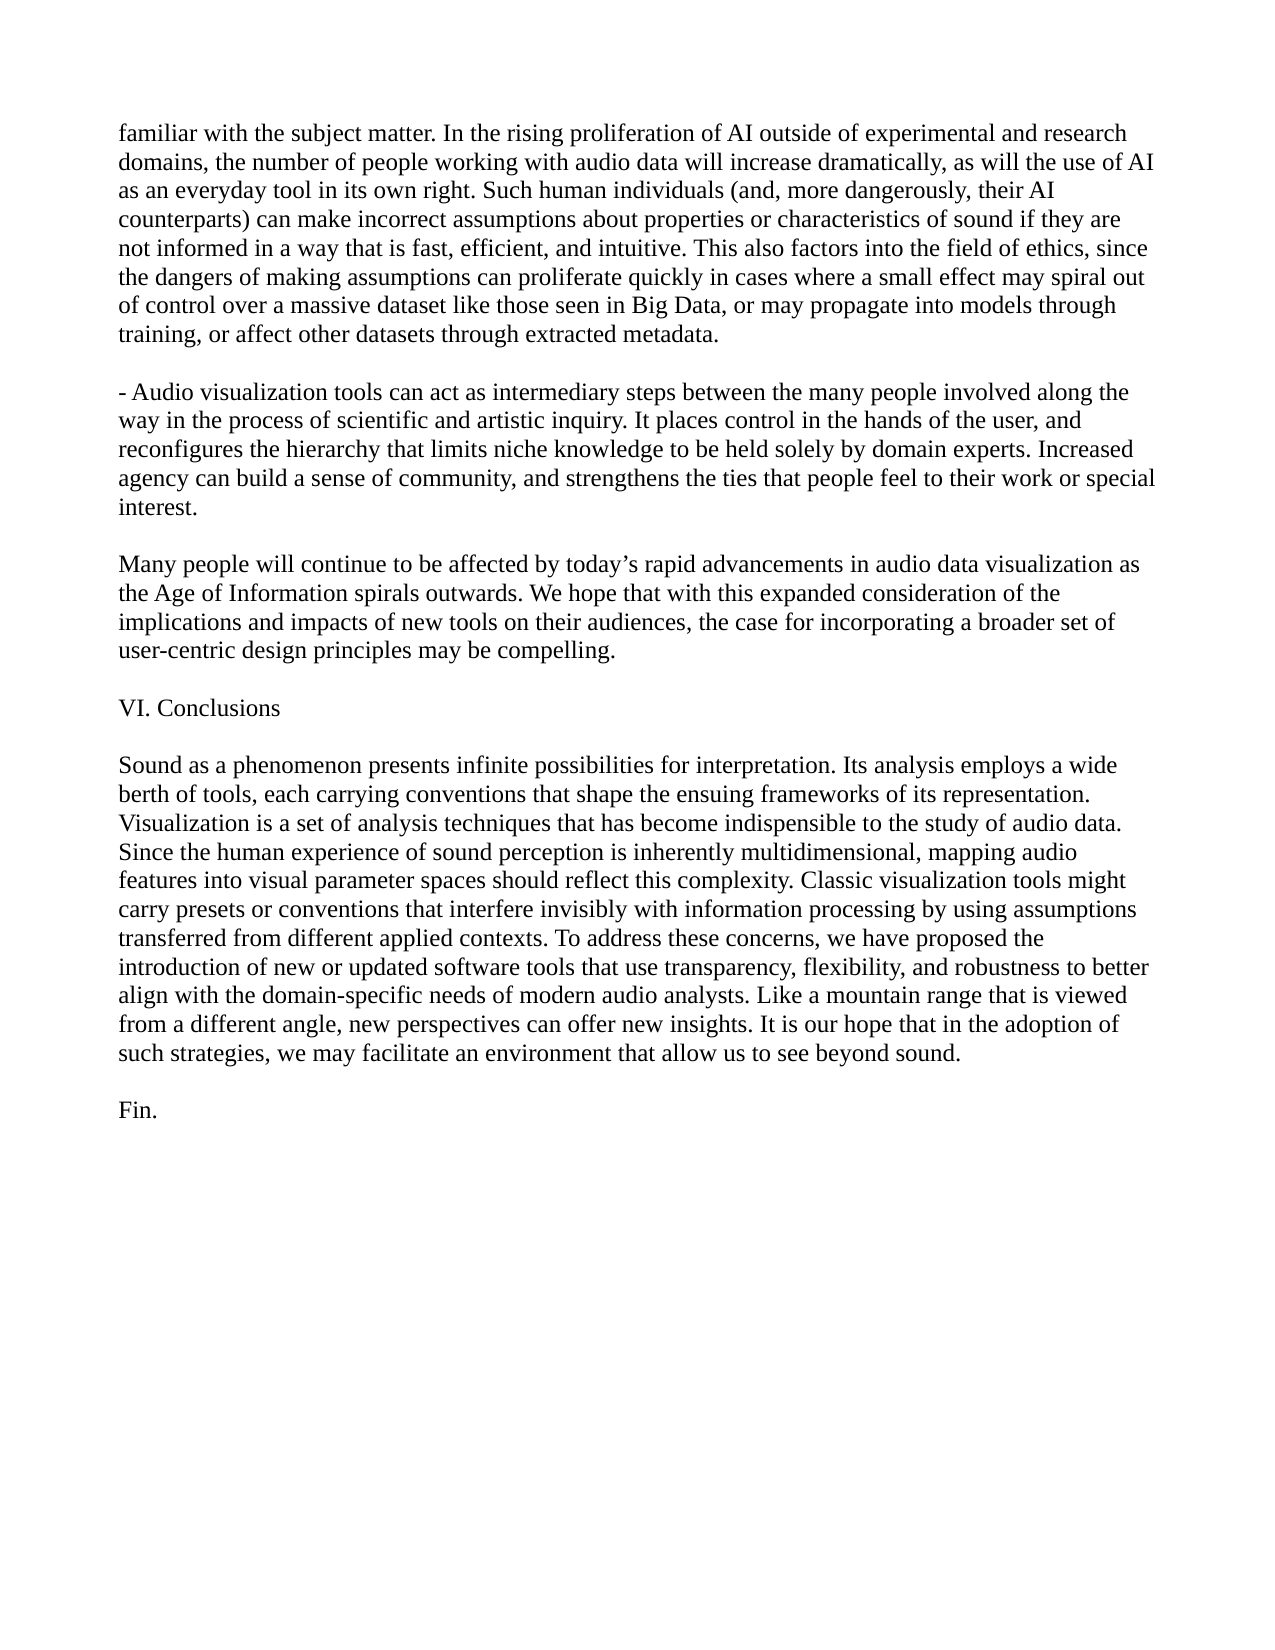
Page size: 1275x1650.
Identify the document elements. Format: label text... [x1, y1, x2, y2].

text Fin. [118, 1096, 1157, 1124]
text Sound as a phenomenon presents infinite possibilities for interpretation. Its analysis employs a wide berth of tools, each carrying conventions that shape the ensuing frameworks of its representation. Visualization is a set of analysis techniques that has become indispensible to the study of audio data. Since the human experience of sound perception is inherently multidimensional, mapping audio features into visual parameter spaces should reflect this complexity. Classic visualization tools might carry presets or conventions that interfere invisibly with information processing by using assumptions transferred from different applied contexts. To address these concerns, we have proposed the introduction of new or updated software tools that use transparency, flexibility, and robustness to better align with the domain-specific needs of modern audio analysts. Like a mountain range that is viewed from a different angle, new perspectives can offer new insights. It is our hope that in the adoption of such strategies, we may facilitate an environment that allow us to see beyond sound. [118, 751, 1157, 1067]
text familiar with the subject matter. In the rising proliferation of AI outside of experimental and research domains, the number of people working with audio data will increase dramatically, as will the use of AI as an everyday tool in its own right. Such human individuals (and, more dangerously, their AI counterparts) can make incorrect assumptions about properties or characteristics of sound if they are not informed in a way that is fast, efficient, and intuitive. This also factors into the field of ethics, since the dangers of making assumptions can proliferate quickly in cases where a small effect may spiral out of control over a massive dataset like those seen in Big Data, or may propagate into models through training, or affect other datasets through extracted metadata. [118, 118, 1157, 348]
text - Audio visualization tools can act as intermediary steps between the many people involved along the way in the process of scientific and artistic inquiry. It places control in the hands of the user, and reconfigures the hierarchy that limits niche knowledge to be held solely by domain experts. Increased agency can build a sense of community, and strengthens the ties that people feel to their work or special interest. [118, 377, 1157, 521]
text VI. Conclusions [118, 693, 1157, 722]
text Many people will continue to be affected by today’s rapid advancements in audio data visualization as the Age of Information spirals outwards. We hope that with this expanded consideration of the implications and impacts of new tools on their audiences, the case for incorporating a broader set of user-centric design principles may be compelling. [118, 549, 1157, 664]
